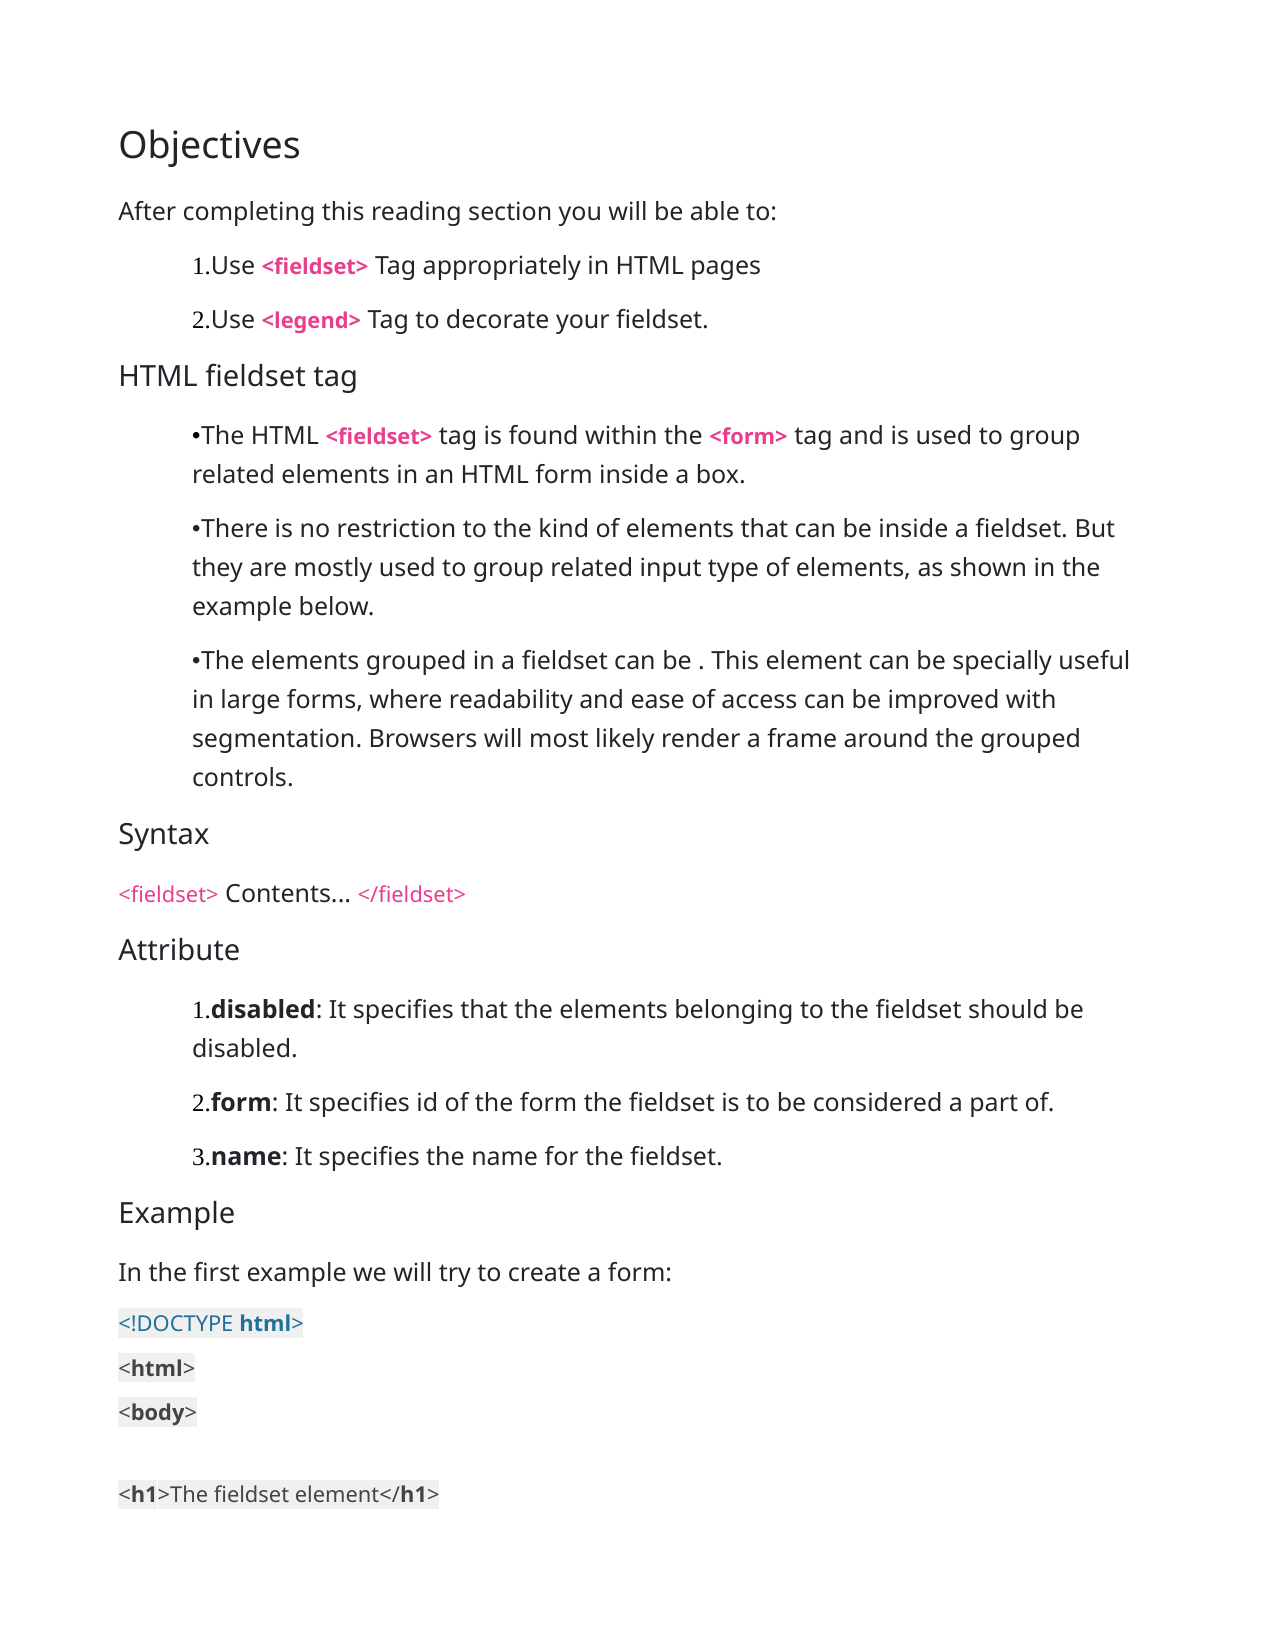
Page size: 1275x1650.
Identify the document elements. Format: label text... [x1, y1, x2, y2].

text <fieldset> Contents... </fieldset> [118, 876, 1157, 910]
list The elements grouped in a fieldset can be . This element can be specially useful in large forms, where readability and ease of access can be improved with segmentation. Browsers will most likely render a frame around the grouped controls. [118, 642, 1157, 794]
text In the first example we will try to create a form: [118, 1254, 1157, 1288]
list disabled: It specifies that the elements belonging to the fieldset should be disabled. [118, 992, 1157, 1065]
subtitle Syntax [118, 814, 1157, 853]
text <html> [118, 1352, 1157, 1382]
subtitle Attribute [118, 929, 1157, 969]
list There is no restriction to the kind of elements that can be inside a fieldset. But they are mostly used to group related input type of elements, as shown in the example below. [118, 510, 1157, 623]
subtitle Example [118, 1192, 1157, 1232]
subtitle Objectives [118, 118, 1157, 169]
text <body> [118, 1397, 1157, 1427]
subtitle HTML fieldset tag [118, 355, 1157, 395]
list form: It specifies id of the form the fieldset is to be considered a part of. [118, 1085, 1157, 1119]
list The HTML <fieldset> tag is found within the <form> tag and is used to group related elements in an HTML form inside a box. [118, 417, 1157, 491]
list Use <legend> Tag to decorate your fieldset. [118, 301, 1157, 336]
list name: It specifies the name for the fieldset. [118, 1138, 1157, 1172]
list Use <fieldset> Tag appropriately in HTML pages [118, 248, 1157, 282]
text <h1>The fieldset element</h1> [118, 1479, 1157, 1509]
text After completing this reading section you will be able to: [118, 194, 1157, 228]
text <!DOCTYPE html> [118, 1308, 1157, 1338]
